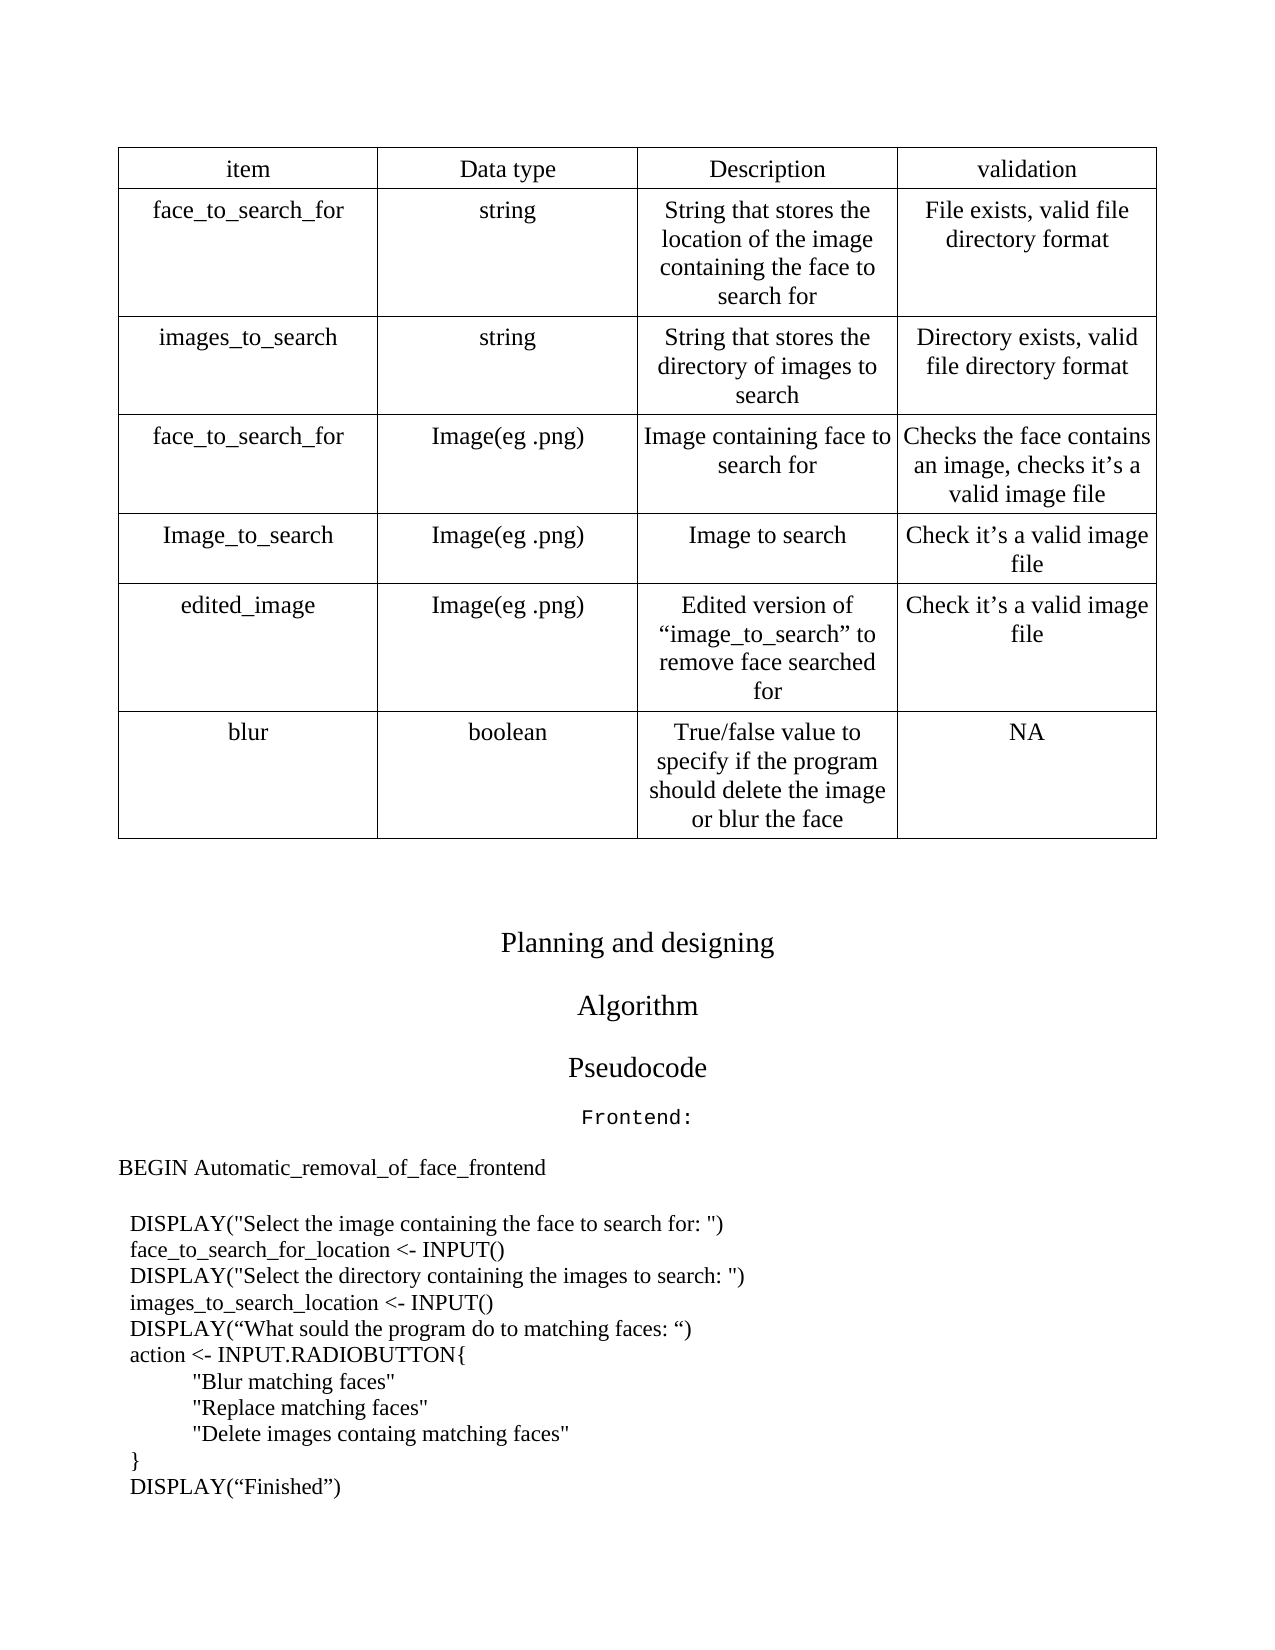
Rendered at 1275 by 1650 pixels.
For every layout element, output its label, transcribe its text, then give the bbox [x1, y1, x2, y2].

table_cell Image containing face to search for [638, 415, 897, 513]
text "Delete images containg matching faces" [118, 1420, 1157, 1447]
table_cell Check it’s a valid image file [898, 514, 1156, 583]
table_header Description [638, 148, 897, 188]
table_cell face_to_search_for [119, 415, 377, 513]
table_header validation [898, 148, 1156, 188]
table_cell String that stores the location of the image containing the face to search for [638, 189, 897, 316]
table_cell String that stores the directory of images to search [638, 317, 897, 414]
table_cell face_to_search_for [119, 189, 377, 316]
text "Blur matching faces" [118, 1368, 1157, 1394]
table_cell string [378, 317, 637, 414]
table_cell edited_image [119, 584, 377, 711]
table_cell File exists, valid file directory format [898, 189, 1156, 316]
table_cell Image to search [638, 514, 897, 583]
table_cell images_to_search [119, 317, 377, 414]
table_cell Image_to_search [119, 514, 377, 583]
table_cell blur [119, 712, 377, 838]
table_cell Edited version of “image_to_search” to remove face searched for [638, 584, 897, 711]
table_cell Image(eg .png) [378, 584, 637, 711]
table_cell NA [898, 712, 1156, 838]
text Algorithm [118, 988, 1157, 1021]
text DISPLAY("Select the directory containing the images to search: ") [118, 1262, 1157, 1289]
table_cell string [378, 189, 637, 316]
table_cell True/false value to specify if the program should delete the image or blur the face [638, 712, 897, 838]
text images_to_search_location <- INPUT() [118, 1289, 1157, 1315]
text DISPLAY(“What sould the program do to matching faces: “) [118, 1315, 1157, 1341]
text "Replace matching faces" [118, 1394, 1157, 1420]
text Planning and designing [118, 925, 1157, 959]
table_cell Check it’s a valid image file [898, 584, 1156, 711]
table_cell Checks the face contains an image, checks it’s a valid image file [898, 415, 1156, 513]
table_header item [119, 148, 377, 188]
text Frontend: [118, 1107, 1157, 1131]
text } [118, 1447, 1157, 1473]
text action <- INPUT.RADIOBUTTON{ [118, 1341, 1157, 1368]
text DISPLAY(“Finished”) [118, 1473, 1157, 1499]
table_cell Image(eg .png) [378, 415, 637, 513]
text face_to_search_for_location <- INPUT() [118, 1236, 1157, 1262]
table_cell boolean [378, 712, 637, 838]
text DISPLAY("Select the image containing the face to search for: ") [118, 1209, 1157, 1236]
text BEGIN Automatic_removal_of_face_frontend [118, 1154, 1157, 1181]
table_cell Directory exists, valid file directory format [898, 317, 1156, 414]
text Pseudocode [118, 1050, 1157, 1083]
table_header Data type [378, 148, 637, 188]
table_cell Image(eg .png) [378, 514, 637, 583]
